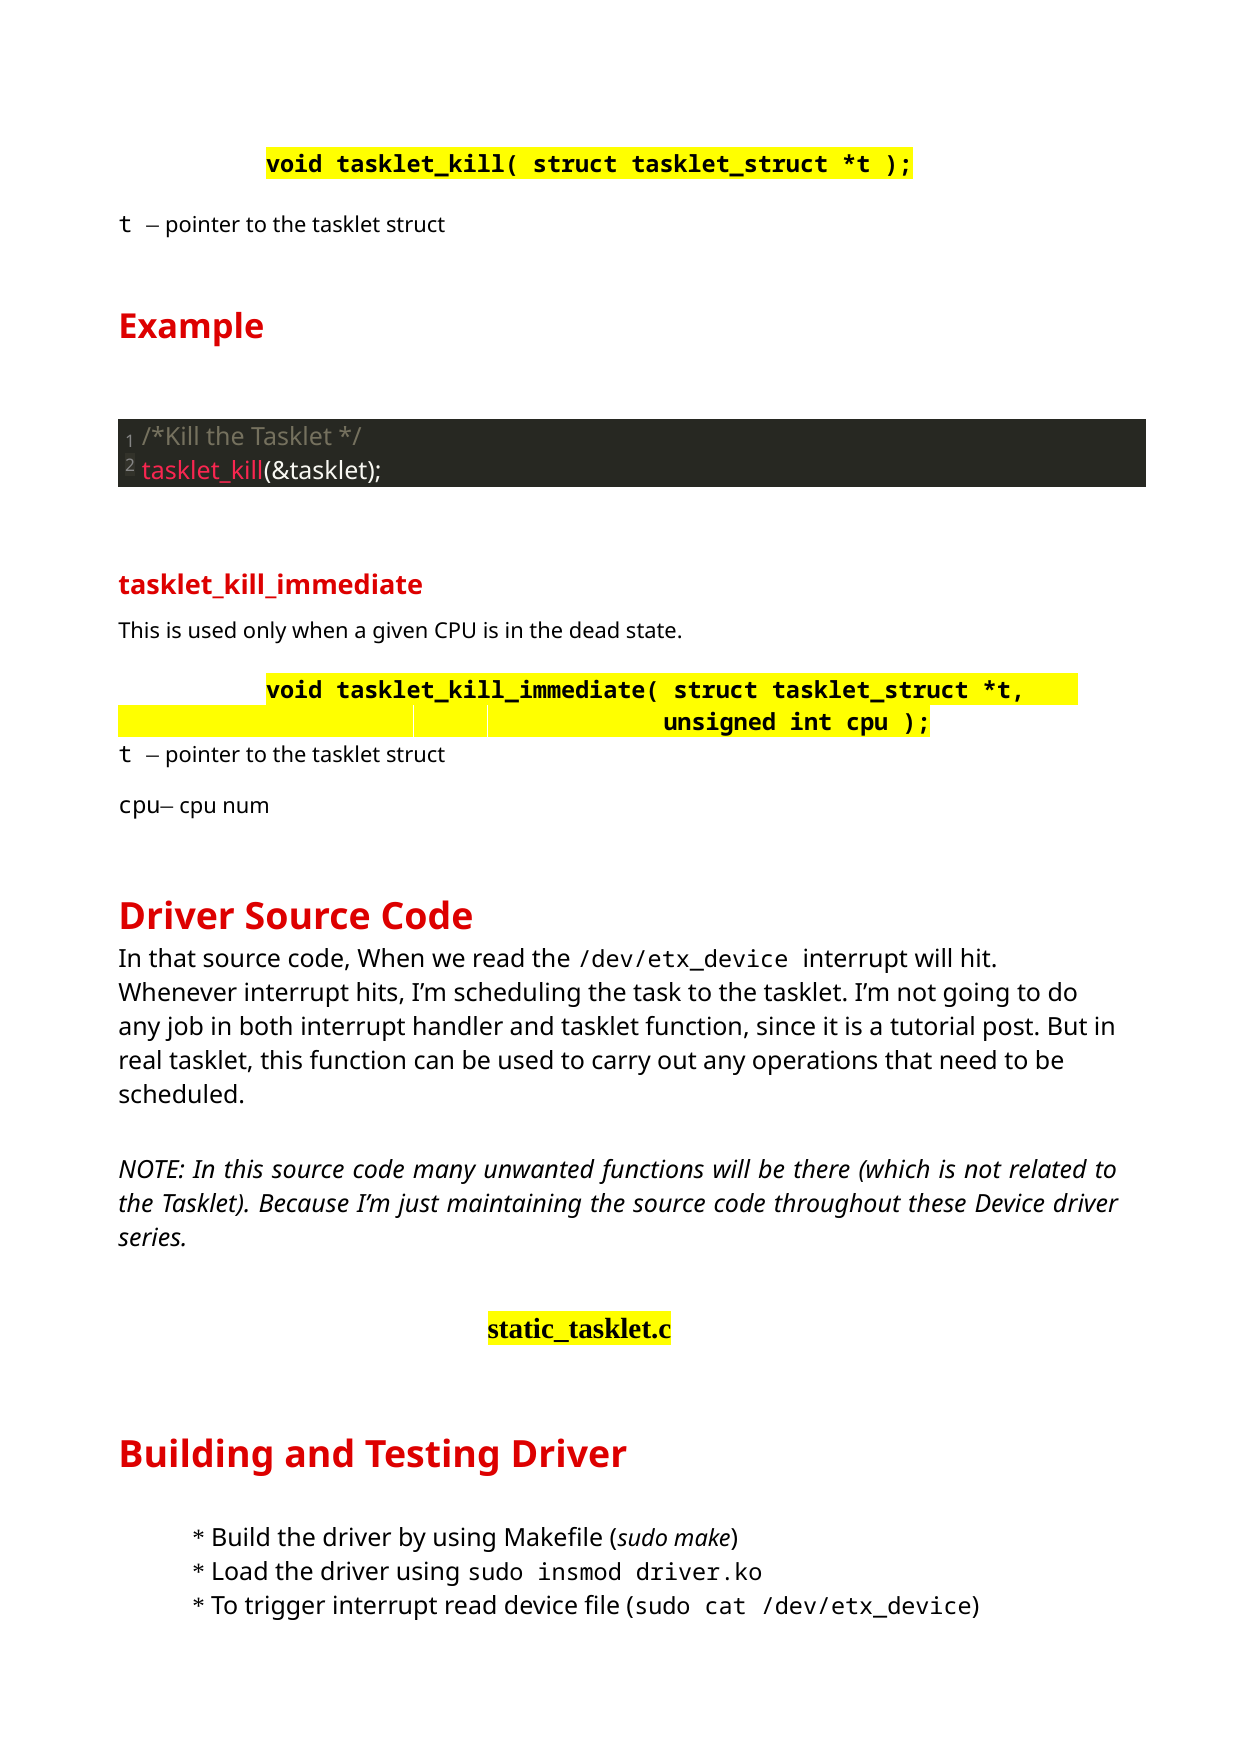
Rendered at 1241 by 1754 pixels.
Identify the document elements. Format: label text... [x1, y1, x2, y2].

text t – pointer to the tasklet struct [118, 208, 1122, 239]
text t – pointer to the tasklet struct [118, 737, 1122, 769]
text static_tasklet.c [118, 1311, 1122, 1345]
table_header 1 2 [118, 419, 142, 487]
subtitle Building and Testing Driver [118, 1427, 1122, 1478]
subtitle Driver Source Code In that source code, When we read the /dev/etx_device interrupt will hit. Whenever interrupt hits, I’m scheduling the task to the tasklet. I’m not going to do any job in both interrupt handler and tasklet function, since it is a tutorial post. But in real tasklet, this function can be used to carry out any operations that need to be scheduled. [118, 889, 1122, 1111]
subtitle tasklet_kill_immediate [118, 565, 1122, 602]
text This is used only when a given CPU is in the dead state. [118, 615, 1122, 644]
text NOTE: In this source code many unwanted functions will be there (which is not related to the Tasklet). Because I’m just maintaining the source code throughout these Device driver series. [118, 1152, 1122, 1254]
text void tasklet_kill( struct tasklet_struct *t ); [118, 147, 1122, 179]
text * Build the driver by using Makefile (sudo make) [118, 1520, 1122, 1554]
text void tasklet_kill_immediate( struct tasklet_struct *t, unsigned int cpu ); [118, 673, 1122, 737]
table_header /*Kill the Tasklet */ tasklet_kill(&tasklet); [142, 419, 1146, 453]
text * Load the driver using sudo insmod driver.ko [118, 1554, 1122, 1588]
text cpu– cpu num [118, 788, 1122, 820]
subtitle Example [118, 302, 1122, 349]
text * To trigger interrupt read device file (sudo cat /dev/etx_device) [118, 1588, 1122, 1622]
